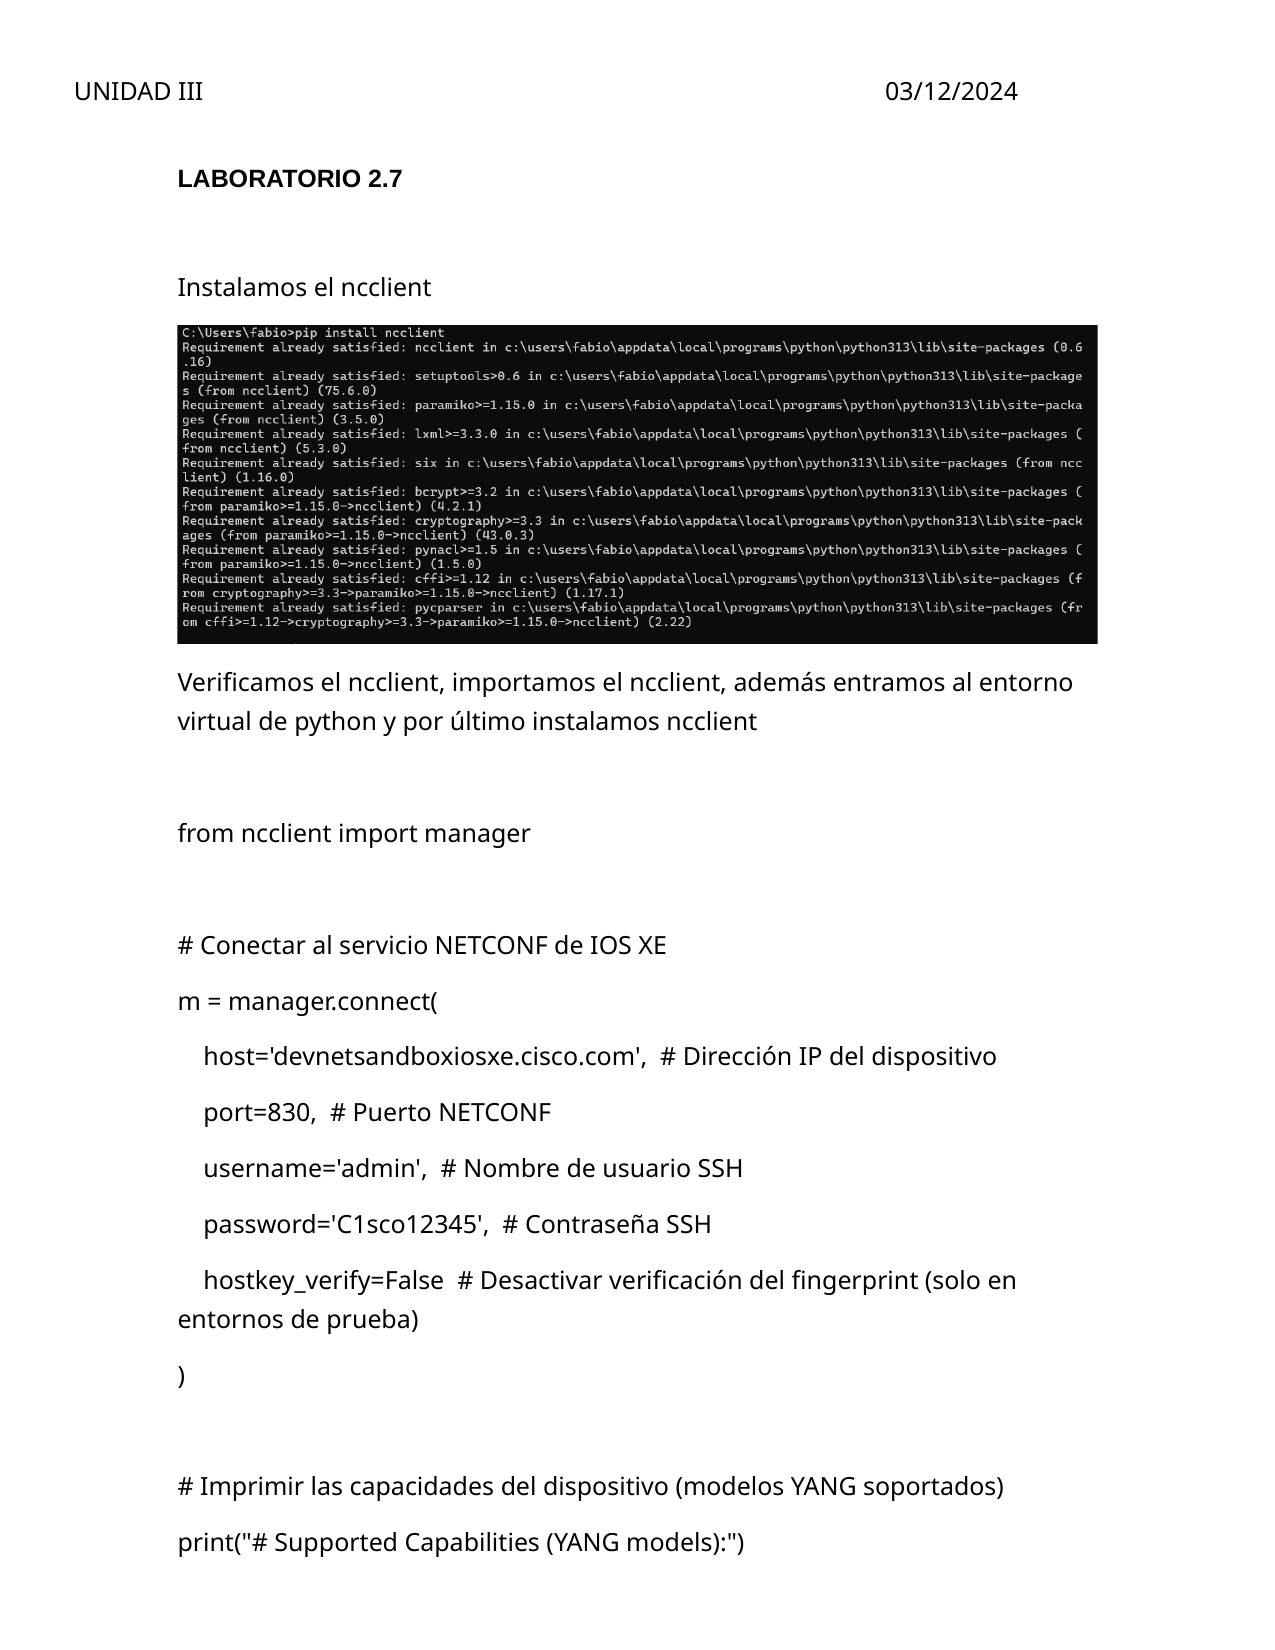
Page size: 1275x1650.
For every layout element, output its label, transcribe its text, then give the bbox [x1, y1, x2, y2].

text ) [177, 1357, 1098, 1391]
text LABORATORIO 2.7 [177, 164, 1098, 192]
text username='admin', # Nombre de usuario SSH [177, 1151, 1098, 1185]
text # Imprimir las capacidades del dispositivo (modelos YANG soportados) [177, 1469, 1098, 1503]
text Instalamos el ncclient [177, 269, 1098, 303]
text host='devnetsandboxiosxe.cisco.com', # Dirección IP del dispositivo [177, 1039, 1098, 1073]
text hostkey_verify=False # Desactivar verificación del fingerprint (solo en entornos de prueba) [177, 1262, 1098, 1336]
text Verificamos el ncclient, importamos el ncclient, además entramos al entorno virtual de python y por último instalamos ncclient [177, 665, 1098, 738]
text m = manager.connect( [177, 983, 1098, 1017]
text from ncclient import manager [177, 816, 1098, 850]
text print("# Supported Capabilities (YANG models):") [177, 1525, 1098, 1559]
text password='C1sco12345', # Contraseña SSH [177, 1207, 1098, 1241]
text port=830, # Puerto NETCONF [177, 1095, 1098, 1129]
text # Conectar al servicio NETCONF de IOS XE [177, 927, 1098, 961]
